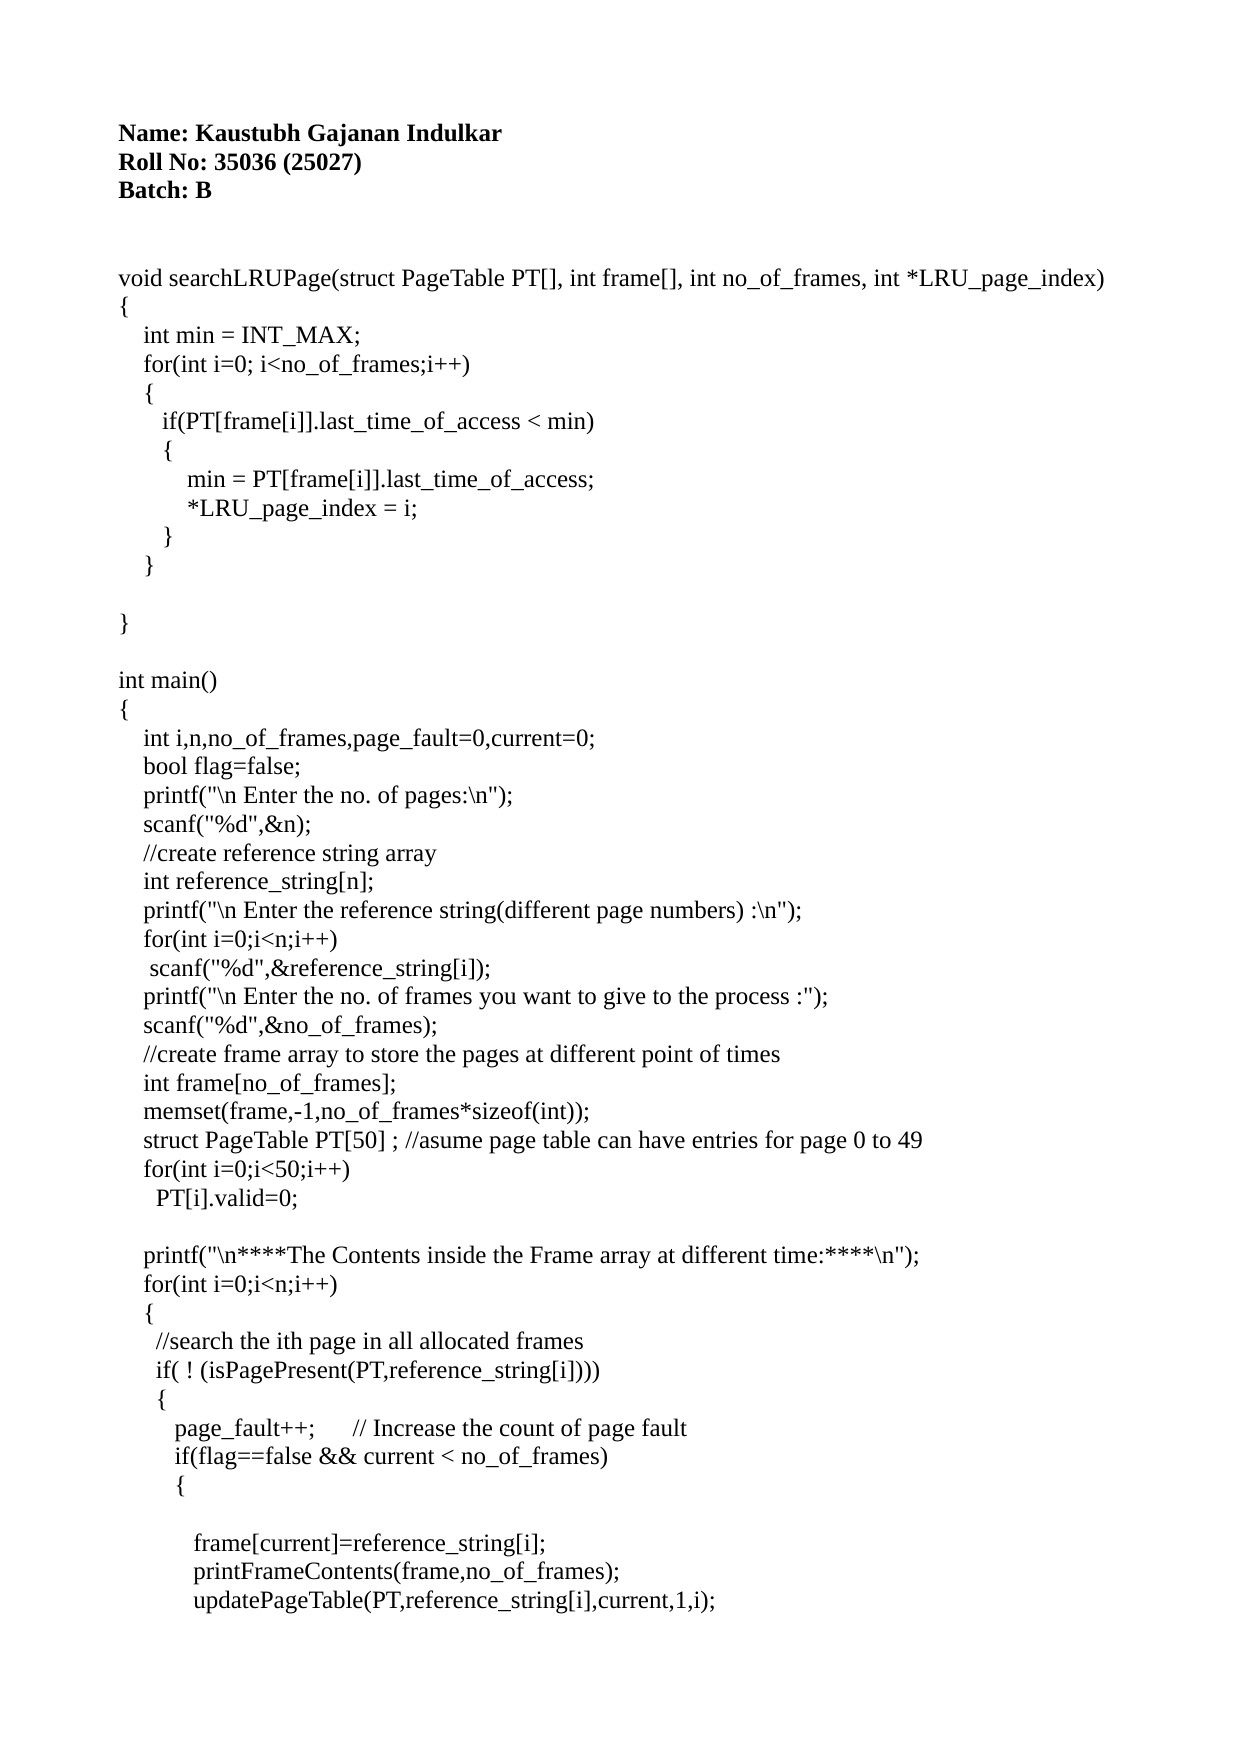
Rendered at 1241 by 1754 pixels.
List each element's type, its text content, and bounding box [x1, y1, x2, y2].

text //create frame array to store the pages at different point of times [118, 1039, 1122, 1068]
text } [118, 608, 1122, 636]
text int frame[no_of_frames]; [118, 1068, 1122, 1096]
text { [118, 291, 1122, 320]
text for(int i=0;i<50;i++) [118, 1154, 1122, 1183]
text printf("\n****The Contents inside the Frame array at different time:****\n"); [118, 1240, 1122, 1269]
text { [118, 1384, 1122, 1413]
text { [118, 1298, 1122, 1326]
text scanf("%d",&no_of_frames); [118, 1010, 1122, 1039]
text } [118, 521, 1122, 550]
text for(int i=0;i<n;i++) [118, 924, 1122, 953]
text scanf("%d",&n); [118, 809, 1122, 838]
text PT[i].valid=0; [118, 1183, 1122, 1211]
text memset(frame,-1,no_of_frames*sizeof(int)); [118, 1096, 1122, 1125]
text struct PageTable PT[50] ; //asume page table can have entries for page 0 to 49 [118, 1125, 1122, 1154]
text int reference_string[n]; [118, 866, 1122, 895]
text { [118, 694, 1122, 723]
text printf("\n Enter the no. of pages:\n"); [118, 780, 1122, 809]
text frame[current]=reference_string[i]; [118, 1528, 1122, 1556]
text updatePageTable(PT,reference_string[i],current,1,i); [118, 1585, 1122, 1614]
text printf("\n Enter the reference string(different page numbers) :\n"); [118, 895, 1122, 924]
text int i,n,no_of_frames,page_fault=0,current=0; [118, 723, 1122, 751]
text if( ! (isPagePresent(PT,reference_string[i]))) [118, 1355, 1122, 1384]
text void searchLRUPage(struct PageTable PT[], int frame[], int no_of_frames, int *LRU_page_index) [118, 263, 1122, 291]
text if(PT[frame[i]].last_time_of_access < min) [118, 406, 1122, 435]
text printFrameContents(frame,no_of_frames); [118, 1556, 1122, 1585]
text printf("\n Enter the no. of frames you want to give to the process :"); [118, 981, 1122, 1010]
text bool flag=false; [118, 751, 1122, 780]
text scanf("%d",&reference_string[i]); [118, 953, 1122, 981]
text int main() [118, 665, 1122, 694]
text min = PT[frame[i]].last_time_of_access; [118, 464, 1122, 493]
text int min = INT_MAX; [118, 320, 1122, 349]
text } [118, 550, 1122, 579]
text //search the ith page in all allocated frames [118, 1326, 1122, 1355]
text for(int i=0; i<no_of_frames;i++) [118, 349, 1122, 378]
text *LRU_page_index = i; [118, 493, 1122, 521]
text page_fault++; // Increase the count of page fault [118, 1413, 1122, 1441]
text { [118, 378, 1122, 406]
text { [118, 435, 1122, 464]
text { [118, 1470, 1122, 1499]
text //create reference string array [118, 838, 1122, 866]
text for(int i=0;i<n;i++) [118, 1269, 1122, 1298]
text if(flag==false && current < no_of_frames) [118, 1441, 1122, 1470]
